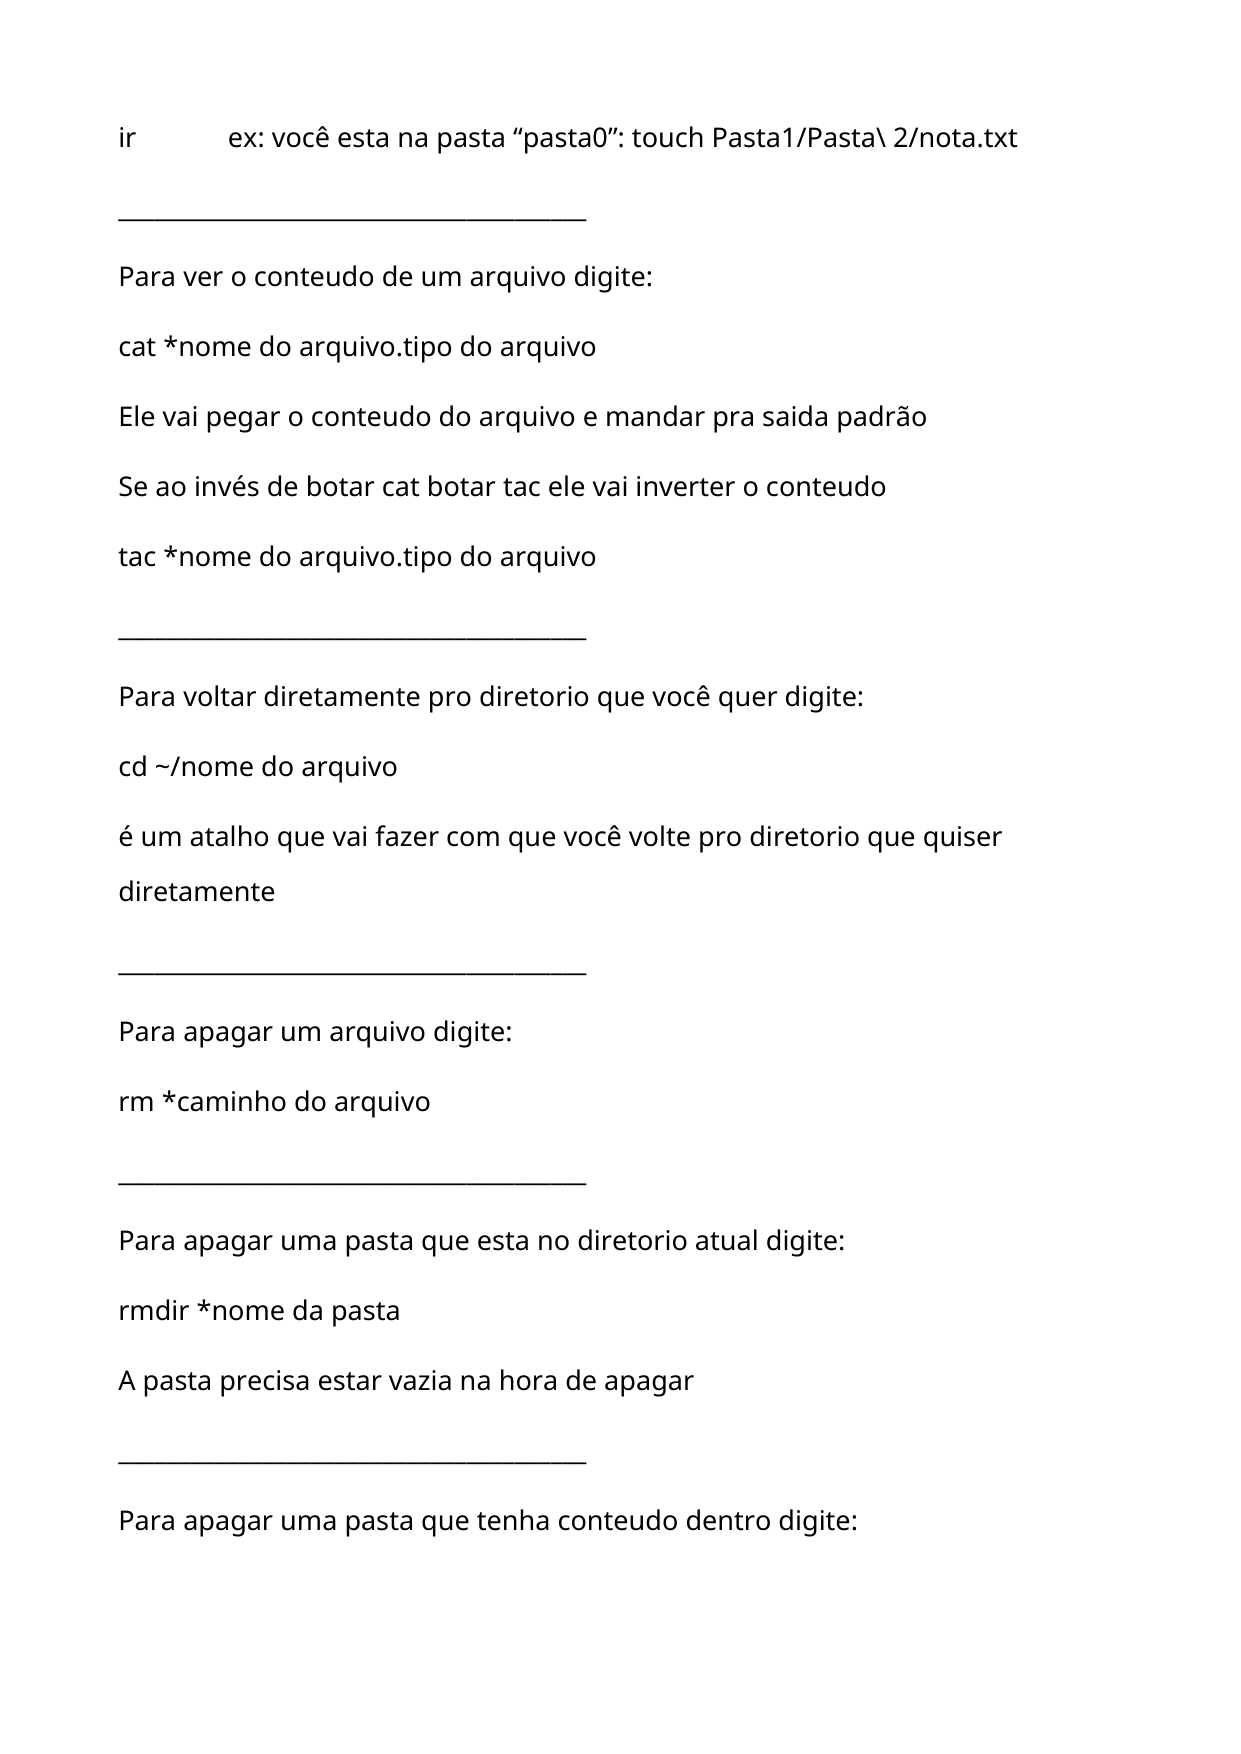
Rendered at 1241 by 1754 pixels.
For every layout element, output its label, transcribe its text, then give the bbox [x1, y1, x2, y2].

text ir ex: você esta na pasta “pasta0”: touch Pasta1/Pasta\ 2/nota.txt [118, 118, 1122, 155]
text cat *nome do arquivo.tipo do arquivo [118, 328, 1122, 365]
text rmdir *nome da pasta [118, 1292, 1122, 1329]
text é um atalho que vai fazer com que você volte pro diretorio que quiser diretamente [118, 817, 1122, 909]
text Para voltar diretamente pro diretorio que você quer digite: [118, 677, 1122, 714]
text _______________________________________ [118, 1152, 1122, 1189]
text Para ver o conteudo de um arquivo digite: [118, 258, 1122, 295]
text rm *caminho do arquivo [118, 1082, 1122, 1119]
text tac *nome do arquivo.tipo do arquivo [118, 537, 1122, 574]
text Se ao invés de botar cat botar tac ele vai inverter o conteudo [118, 468, 1122, 504]
text Para apagar uma pasta que tenha conteudo dentro digite: [118, 1501, 1122, 1538]
text _______________________________________ [118, 1432, 1122, 1468]
text Para apagar um arquivo digite: [118, 1012, 1122, 1049]
text Ele vai pegar o conteudo do arquivo e mandar pra saida padrão [118, 398, 1122, 434]
text A pasta precisa estar vazia na hora de apagar [118, 1362, 1122, 1398]
text _______________________________________ [118, 188, 1122, 225]
text Para apagar uma pasta que esta no diretorio atual digite: [118, 1222, 1122, 1259]
text cd ~/nome do arquivo [118, 747, 1122, 784]
text _______________________________________ [118, 607, 1122, 644]
text _______________________________________ [118, 942, 1122, 979]
